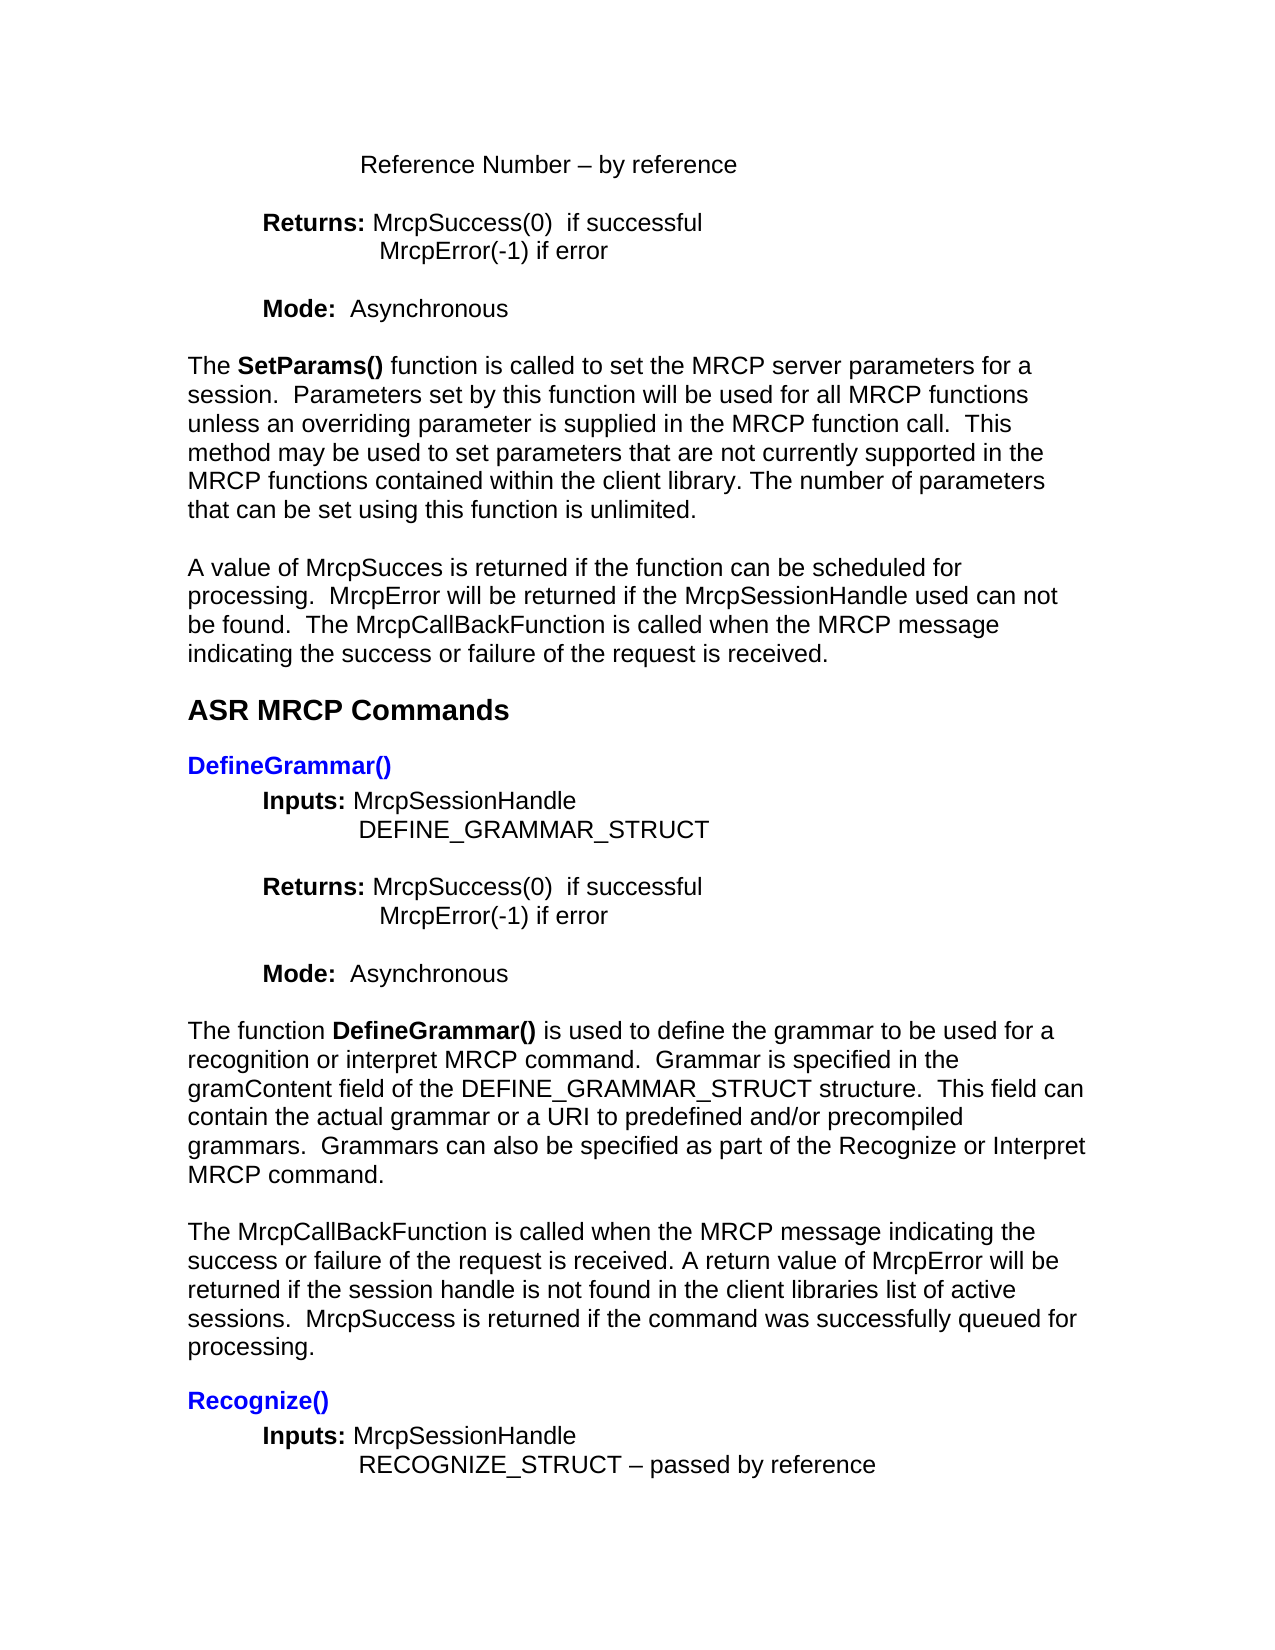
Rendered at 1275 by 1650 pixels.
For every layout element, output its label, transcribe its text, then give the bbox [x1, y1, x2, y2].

subtitle ASR MRCP Commands [187, 692, 1087, 726]
text Mode: Asynchronous [262, 294, 1087, 322]
text The SetParams() function is called to set the MRCP server parameters for a session. Parameters set by this function will be used for all MRCP functions unless an overriding parameter is supplied in the MRCP function call. This method may be used to set parameters that are not currently supported in the MRCP functions contained within the client library. The number of parameters that can be set using this function is unlimited. [187, 351, 1087, 524]
text Reference Number – by reference [262, 150, 1087, 179]
text Mode: Asynchronous [262, 958, 1087, 987]
text Returns: MrcpSuccess(0) if successful [262, 872, 1087, 901]
text MrcpError(-1) if error [262, 901, 1087, 930]
text The function DefineGrammar() is used to define the grammar to be used for a recognition or interpret MRCP command. Grammar is specified in the gramContent field of the DEFINE_GRAMMAR_STRUCT structure. This field can contain the actual grammar or a URI to predefined and/or precompiled grammars. Grammars can also be specified as part of the Recognize or Interpret MRCP command. [187, 1016, 1087, 1188]
text The MrcpCallBackFunction is called when the MRCP message indicating the success or failure of the request is received. A return value of MrcpError will be returned if the session handle is not found in the client libraries list of active sessions. MrcpSuccess is returned if the command was successfully queued for processing. [187, 1217, 1087, 1361]
text Inputs: MrcpSessionHandle [262, 1421, 1087, 1450]
text RECOGNIZE_STRUCT – passed by reference [262, 1450, 1087, 1478]
text MrcpError(-1) if error [262, 236, 1087, 265]
subtitle Recognize() [187, 1386, 1087, 1415]
text Inputs: MrcpSessionHandle [262, 786, 1087, 815]
text Returns: MrcpSuccess(0) if successful [262, 207, 1087, 236]
text DEFINE_GRAMMAR_STRUCT [262, 815, 1087, 843]
subtitle DefineGrammar() [187, 751, 1087, 780]
text A value of MrcpSucces is returned if the function can be scheduled for processing. MrcpError will be returned if the MrcpSessionHandle used can not be found. The MrcpCallBackFunction is called when the MRCP message indicating the success or failure of the request is received. [187, 552, 1087, 667]
